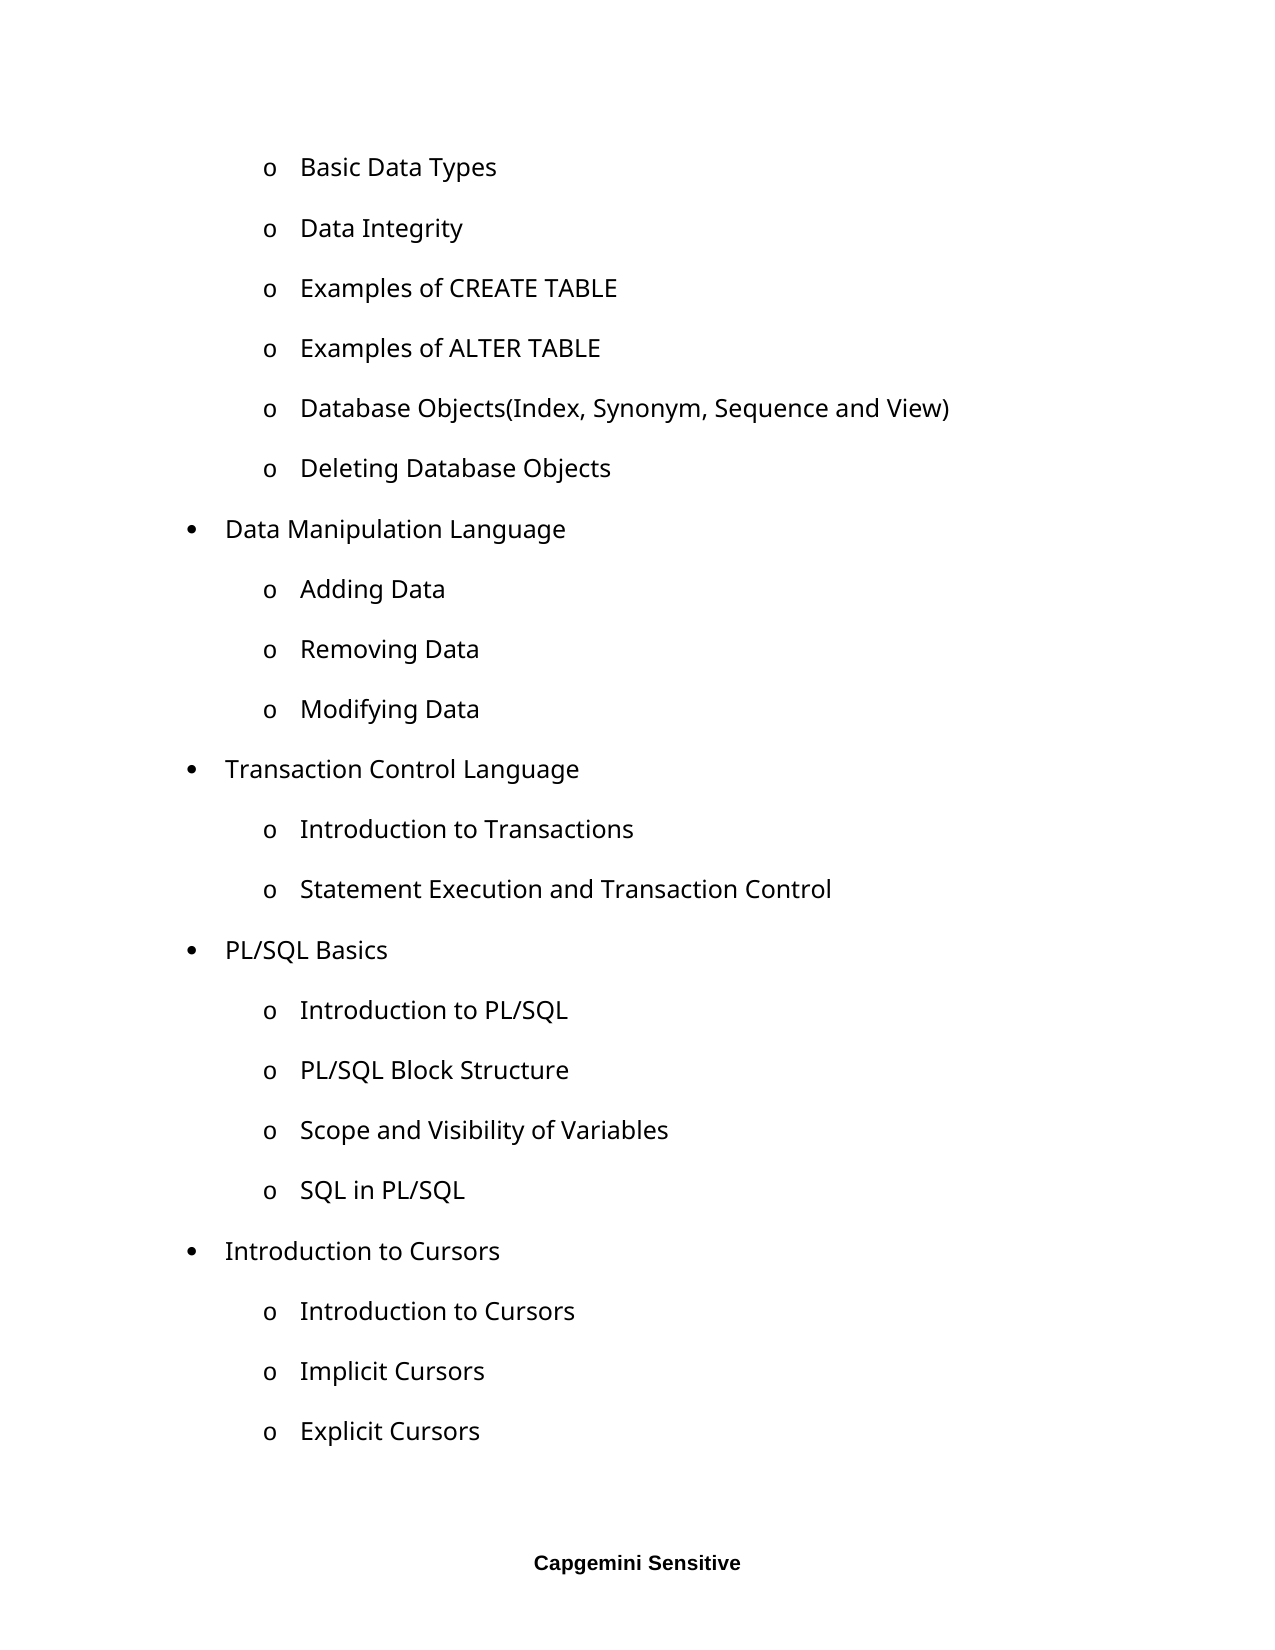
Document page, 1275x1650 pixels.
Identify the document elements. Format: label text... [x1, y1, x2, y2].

list Adding Data [262, 571, 1125, 606]
list Data Manipulation Language [187, 511, 1125, 545]
list PL/SQL Basics [187, 932, 1125, 966]
list Examples of CREATE TABLE [262, 270, 1125, 305]
list SQL in PL/SQL [262, 1173, 1125, 1207]
list Statement Execution and Transaction Control [262, 872, 1125, 906]
list Data Integrity [262, 210, 1125, 244]
list Basic Data Types [262, 150, 1125, 184]
list Deleting Database Objects [262, 451, 1125, 485]
list PL/SQL Block Structure [262, 1052, 1125, 1087]
list Database Objects(Index, Synonym, Sequence and View) [262, 391, 1125, 425]
list Modifying Data [262, 692, 1125, 726]
list Introduction to PL/SQL [262, 992, 1125, 1027]
list Scope and Visibility of Variables [262, 1113, 1125, 1147]
list Transaction Control Language [187, 752, 1125, 786]
list Introduction to Transactions [262, 812, 1125, 846]
list Introduction to Cursors [187, 1233, 1125, 1267]
list Implicit Cursors [262, 1353, 1125, 1388]
list Removing Data [262, 631, 1125, 666]
list Introduction to Cursors [262, 1293, 1125, 1327]
list Examples of ALTER TABLE [262, 331, 1125, 365]
list Explicit Cursors [262, 1413, 1125, 1448]
